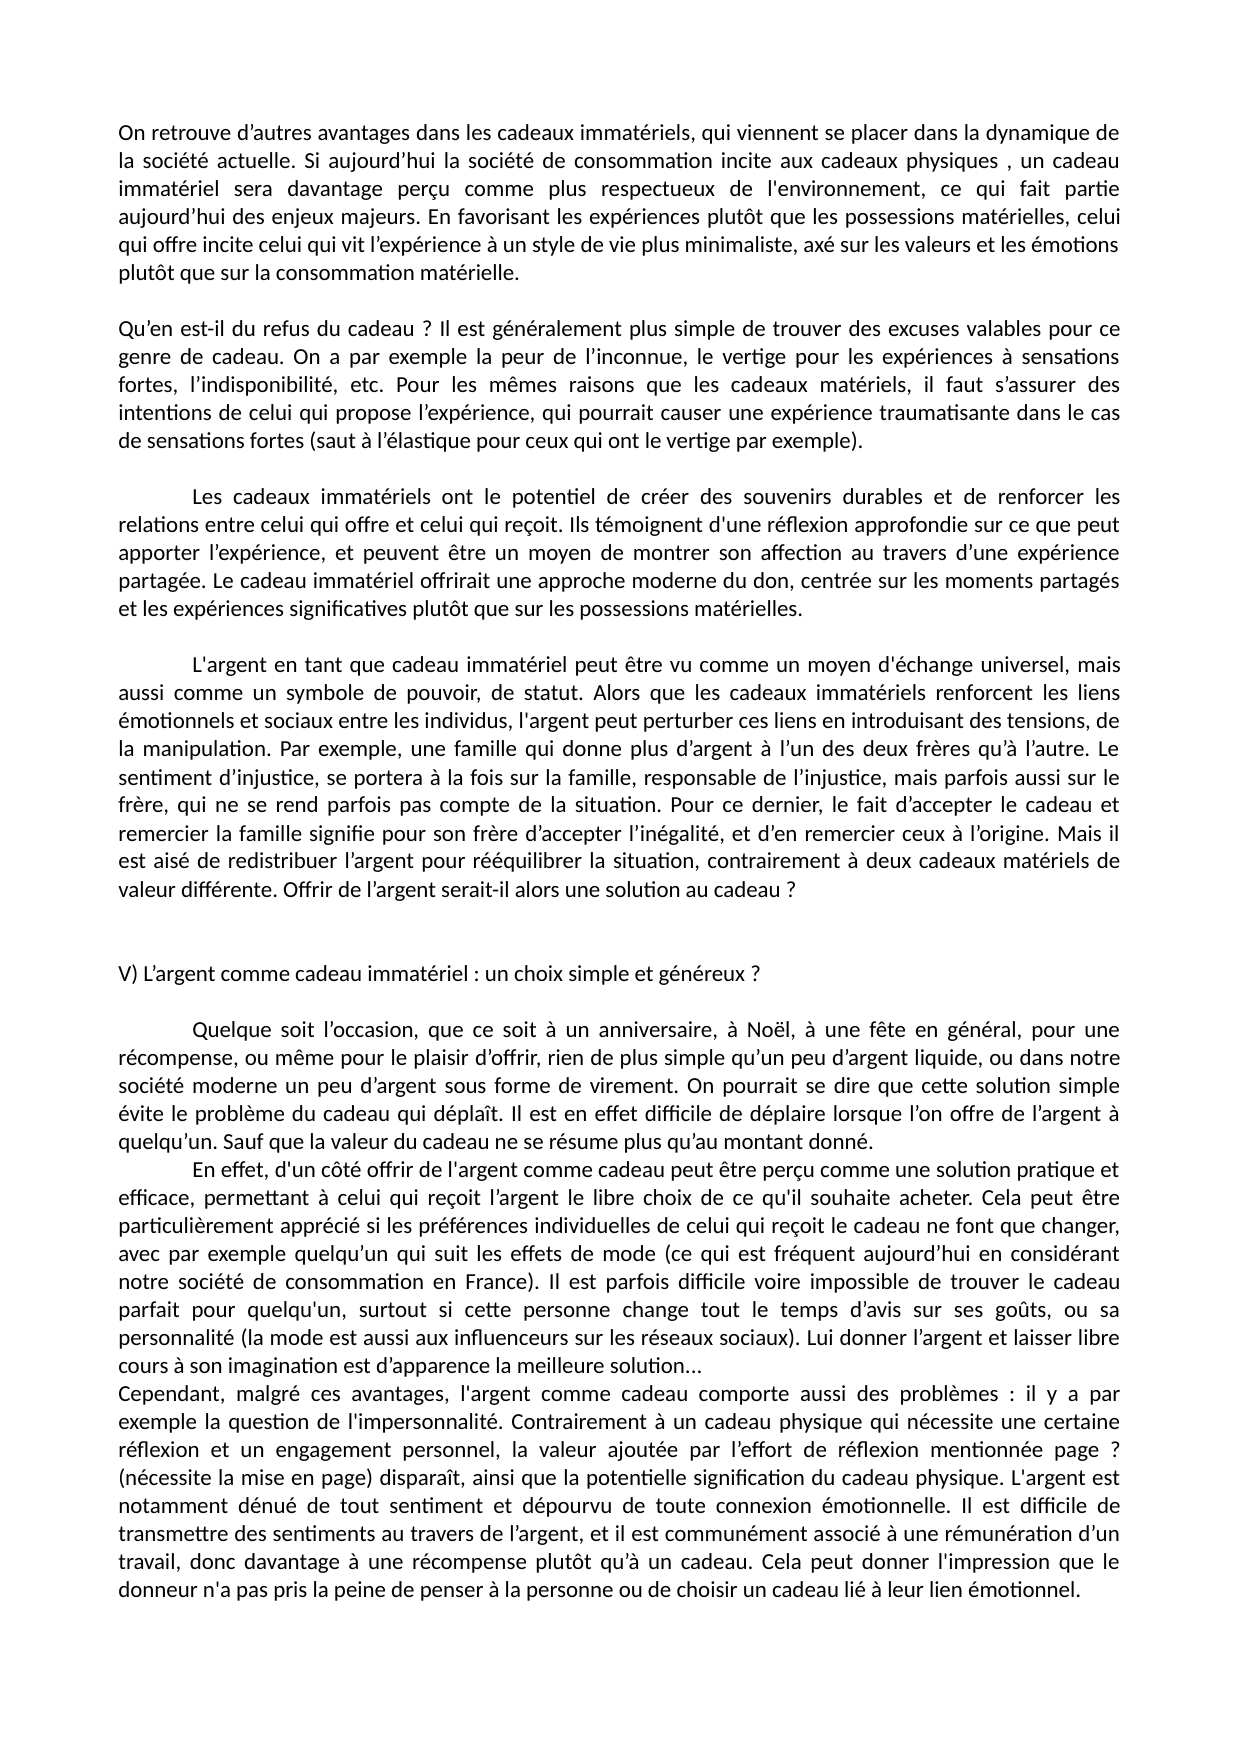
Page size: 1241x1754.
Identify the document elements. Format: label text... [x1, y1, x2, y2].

text Quelque soit l’occasion, que ce soit à un anniversaire, à Noël, à une fête en général, pour une récompense, ou même pour le plaisir d’offrir, rien de plus simple qu’un peu d’argent liquide, ou dans notre société moderne un peu d’argent sous forme de virement. On pourrait se dire que cette solution simple évite le problème du cadeau qui déplaît. Il est en effet difficile de déplaire lorsque l’on offre de l’argent à quelqu’un. Sauf que la valeur du cadeau ne se résume plus qu’au montant donné. [118, 1015, 1122, 1155]
text On retrouve d’autres avantages dans les cadeaux immatériels, qui viennent se placer dans la dynamique de la société actuelle. Si aujourd’hui la société de consommation incite aux cadeaux physiques , un cadeau immatériel sera davantage perçu comme plus respectueux de l'environnement, ce qui fait partie aujourd’hui des enjeux majeurs. En favorisant les expériences plutôt que les possessions matérielles, celui qui offre incite celui qui vit l’expérience à un style de vie plus minimaliste, axé sur les valeurs et les émotions plutôt que sur la consommation matérielle. [118, 118, 1122, 286]
text L'argent en tant que cadeau immatériel peut être vu comme un moyen d'échange universel, mais aussi comme un symbole de pouvoir, de statut. Alors que les cadeaux immatériels renforcent les liens émotionnels et sociaux entre les individus, l'argent peut perturber ces liens en introduisant des tensions, de la manipulation. Par exemple, une famille qui donne plus d’argent à l’un des deux frères qu’à l’autre. Le sentiment d’injustice, se portera à la fois sur la famille, responsable de l’injustice, mais parfois aussi sur le frère, qui ne se rend parfois pas compte de la situation. Pour ce dernier, le fait d’accepter le cadeau et remercier la famille signifie pour son frère d’accepter l’inégalité, et d’en remercier ceux à l’origine. Mais il est aisé de redistribuer l’argent pour rééquilibrer la situation, contrairement à deux cadeaux matériels de valeur différente. Offrir de l’argent serait-il alors une solution au cadeau ? [118, 651, 1122, 903]
text Les cadeaux immatériels ont le potentiel de créer des souvenirs durables et de renforcer les relations entre celui qui offre et celui qui reçoit. Ils témoignent d'une réflexion approfondie sur ce que peut apporter l’expérience, et peuvent être un moyen de montrer son affection au travers d’une expérience partagée. Le cadeau immatériel offrirait une approche moderne du don, centrée sur les moments partagés et les expériences significatives plutôt que sur les possessions matérielles. [118, 482, 1122, 622]
text V) L’argent comme cadeau immatériel : un choix simple et généreux ? [118, 959, 1122, 987]
text En effet, d'un côté offrir de l'argent comme cadeau peut être perçu comme une solution pratique et efficace, permettant à celui qui reçoit l’argent le libre choix de ce qu'il souhaite acheter. Cela peut être particulièrement apprécié si les préférences individuelles de celui qui reçoit le cadeau ne font que changer, avec par exemple quelqu’un qui suit les effets de mode (ce qui est fréquent aujourd’hui en considérant notre société de consommation en France). Il est parfois difficile voire impossible de trouver le cadeau parfait pour quelqu'un, surtout si cette personne change tout le temps d’avis sur ses goûts, ou sa personnalité (la mode est aussi aux influenceurs sur les réseaux sociaux). Lui donner l’argent et laisser libre cours à son imagination est d’apparence la meilleure solution... [118, 1155, 1122, 1379]
text Cependant, malgré ces avantages, l'argent comme cadeau comporte aussi des problèmes : il y a par exemple la question de l'impersonnalité. Contrairement à un cadeau physique qui nécessite une certaine réflexion et un engagement personnel, la valeur ajoutée par l’effort de réflexion mentionnée page ? (nécessite la mise en page) disparaît, ainsi que la potentielle signification du cadeau physique. L'argent est notamment dénué de tout sentiment et dépourvu de toute connexion émotionnelle. Il est difficile de transmettre des sentiments au travers de l’argent, et il est communément associé à une rémunération d’un travail, donc davantage à une récompense plutôt qu’à un cadeau. Cela peut donner l'impression que le donneur n'a pas pris la peine de penser à la personne ou de choisir un cadeau lié à leur lien émotionnel. [118, 1379, 1122, 1603]
text Qu’en est-il du refus du cadeau ? Il est généralement plus simple de trouver des excuses valables pour ce genre de cadeau. On a par exemple la peur de l’inconnue, le vertige pour les expériences à sensations fortes, l’indisponibilité, etc. Pour les mêmes raisons que les cadeaux matériels, il faut s’assurer des intentions de celui qui propose l’expérience, qui pourrait causer une expérience traumatisante dans le cas de sensations fortes (saut à l’élastique pour ceux qui ont le vertige par exemple). [118, 314, 1122, 454]
